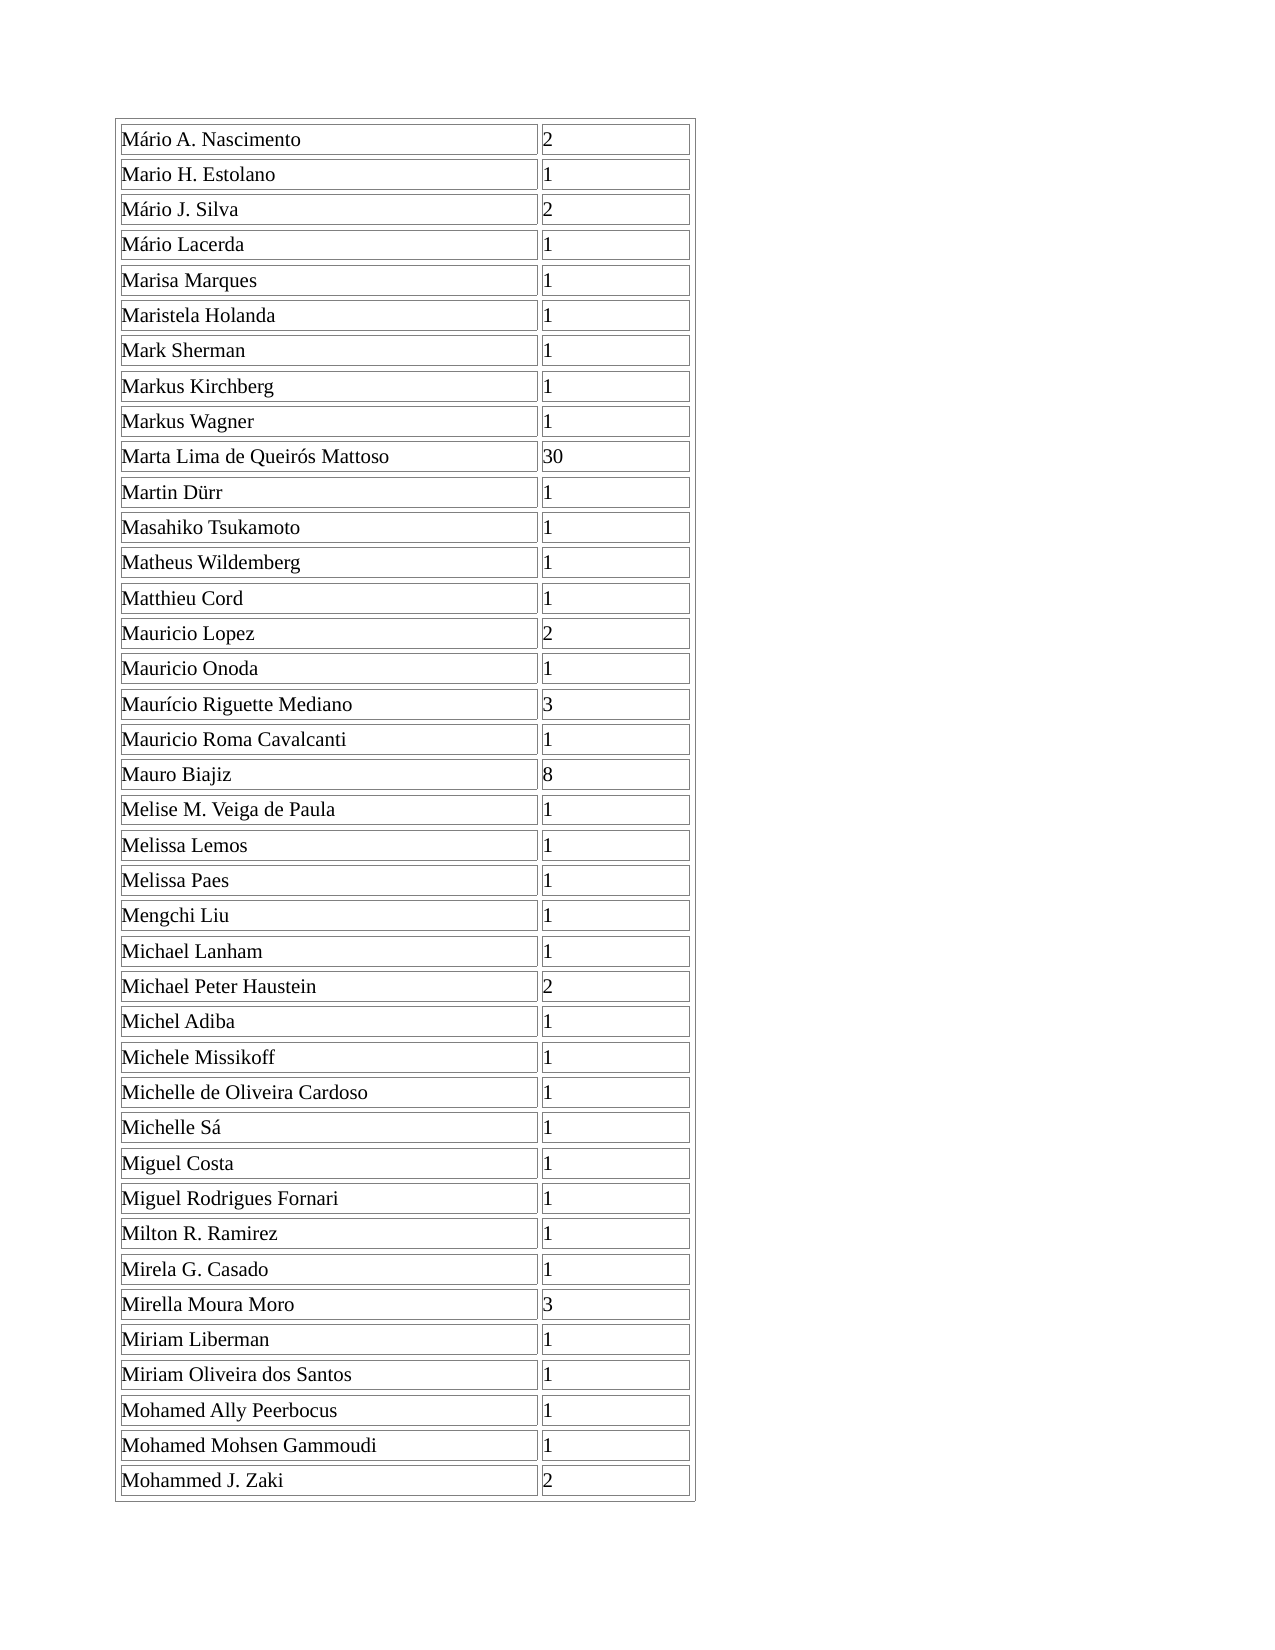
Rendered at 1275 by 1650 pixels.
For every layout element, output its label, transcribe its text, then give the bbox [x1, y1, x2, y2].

table_cell Marta Lima de Queirós Mattoso [118, 436, 539, 471]
table_cell Markus Wagner [118, 401, 539, 436]
table_cell Mário J. Silva [118, 189, 539, 224]
table_cell Mauricio Roma Cavalcanti [118, 719, 539, 754]
table_cell Michelle Sá [118, 1107, 539, 1142]
table_cell Mauricio Lopez [118, 613, 539, 648]
table_cell 1 [539, 860, 692, 895]
table_cell Maurício Riguette Mediano [118, 683, 539, 718]
table_cell Mario H. Estolano [118, 154, 539, 189]
table_cell Mauricio Onoda [118, 648, 539, 683]
table_cell 1 [539, 1178, 692, 1213]
table_cell 1 [539, 507, 692, 542]
table_cell Michel Adiba [118, 1001, 539, 1036]
table_cell 1 [539, 895, 692, 930]
table_cell 2 [539, 1460, 692, 1495]
table_cell 3 [539, 683, 692, 718]
table_cell Melise M. Veiga de Paula [118, 789, 539, 824]
table_cell Markus Kirchberg [118, 365, 539, 401]
table_cell 1 [539, 471, 692, 507]
table_cell Mohamed Ally Peerbocus [118, 1389, 539, 1425]
table_cell 1 [539, 154, 692, 189]
table_cell 1 [539, 1425, 692, 1460]
table_cell 1 [539, 930, 692, 966]
table_cell Mauro Biajiz [118, 754, 539, 789]
table_cell Miguel Costa [118, 1142, 539, 1177]
table_cell 1 [539, 1248, 692, 1283]
table_cell 1 [539, 330, 692, 365]
table_cell 1 [539, 1354, 692, 1389]
table_cell Michael Lanham [118, 930, 539, 966]
table_cell 1 [539, 1001, 692, 1036]
table_cell Mohammed J. Zaki [118, 1460, 539, 1495]
table_cell 1 [539, 1036, 692, 1072]
table_cell Melissa Lemos [118, 824, 539, 860]
table_cell 1 [539, 1213, 692, 1248]
table_cell 1 [539, 1389, 692, 1425]
table_cell Michael Peter Haustein [118, 966, 539, 1001]
table_cell 1 [539, 648, 692, 683]
table_cell 1 [539, 1142, 692, 1177]
table_cell Mário A. Nascimento [118, 119, 539, 153]
table_cell Miriam Liberman [118, 1319, 539, 1354]
table_cell 1 [539, 789, 692, 824]
table_cell Marisa Marques [118, 259, 539, 295]
table_cell Maristela Holanda [118, 295, 539, 330]
table_cell 2 [539, 613, 692, 648]
table_cell 1 [539, 577, 692, 612]
table_cell Miriam Oliveira dos Santos [118, 1354, 539, 1389]
table_cell 1 [539, 259, 692, 295]
table_cell Masahiko Tsukamoto [118, 507, 539, 542]
table_cell 1 [539, 224, 692, 259]
table_cell Miguel Rodrigues Fornari [118, 1178, 539, 1213]
table_cell 1 [539, 401, 692, 436]
table_cell 1 [539, 719, 692, 754]
table_cell 3 [539, 1284, 692, 1319]
table_cell Milton R. Ramirez [118, 1213, 539, 1248]
table_cell 1 [539, 1319, 692, 1354]
table_cell 2 [539, 189, 692, 224]
table_cell Mengchi Liu [118, 895, 539, 930]
table_cell 1 [539, 1107, 692, 1142]
table_cell 1 [539, 365, 692, 401]
table_cell 1 [539, 542, 692, 577]
table_cell Mohamed Mohsen Gammoudi [118, 1425, 539, 1460]
table_cell 8 [539, 754, 692, 789]
table_cell Michele Missikoff [118, 1036, 539, 1072]
table_cell 2 [539, 966, 692, 1001]
table_cell 1 [539, 295, 692, 330]
table_cell Matheus Wildemberg [118, 542, 539, 577]
table_cell Mário Lacerda [118, 224, 539, 259]
table_cell 1 [539, 824, 692, 860]
table_cell Melissa Paes [118, 860, 539, 895]
table_cell Michelle de Oliveira Cardoso [118, 1072, 539, 1107]
table_cell Mirela G. Casado [118, 1248, 539, 1283]
table_cell Martin Dürr [118, 471, 539, 507]
table_cell 1 [539, 1072, 692, 1107]
table_cell 2 [539, 119, 692, 153]
table_cell 30 [539, 436, 692, 471]
table_cell Mirella Moura Moro [118, 1284, 539, 1319]
table_cell Mark Sherman [118, 330, 539, 365]
table_cell Matthieu Cord [118, 577, 539, 612]
